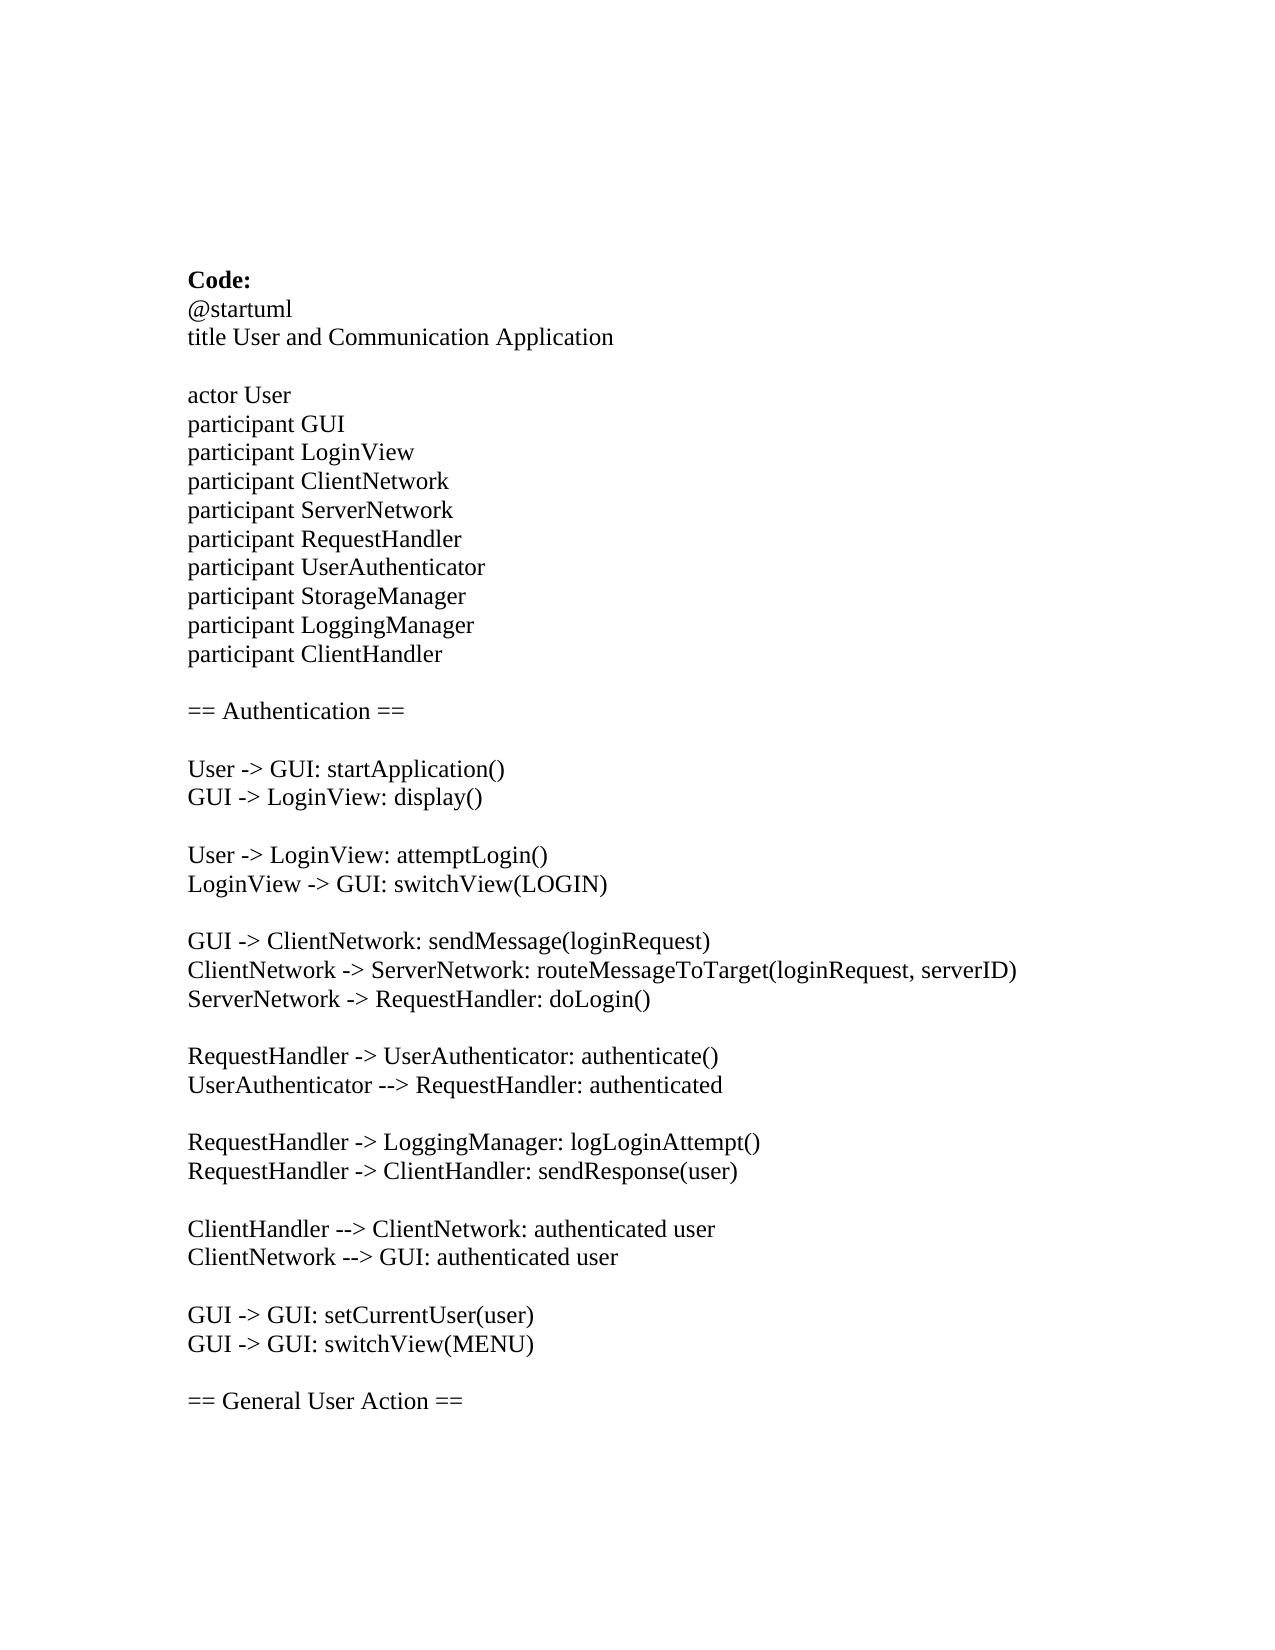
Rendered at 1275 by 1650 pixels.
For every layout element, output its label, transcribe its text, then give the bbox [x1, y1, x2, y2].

text GUI -> ClientNetwork: sendMessage(loginRequest) [187, 926, 1087, 955]
text GUI -> GUI: switchView(MENU) [187, 1329, 1087, 1357]
text ClientNetwork -> ServerNetwork: routeMessageToTarget(loginRequest, serverID) [187, 955, 1087, 984]
text title User and Communication Application [187, 322, 1087, 351]
text User -> GUI: startApplication() [187, 754, 1087, 782]
text actor User [187, 380, 1087, 409]
text participant ClientHandler [187, 639, 1087, 667]
text participant UserAuthenticator [187, 552, 1087, 581]
text participant GUI [187, 409, 1087, 437]
text Code: [187, 265, 1087, 294]
text RequestHandler -> LoggingManager: logLoginAttempt() [187, 1127, 1087, 1156]
text participant ClientNetwork [187, 466, 1087, 495]
text ClientNetwork --> GUI: authenticated user [187, 1242, 1087, 1271]
text participant LoginView [187, 437, 1087, 466]
text LoginView -> GUI: switchView(LOGIN) [187, 869, 1087, 897]
text participant RequestHandler [187, 524, 1087, 552]
text GUI -> LoginView: display() [187, 782, 1087, 811]
text participant ServerNetwork [187, 495, 1087, 524]
text ClientHandler --> ClientNetwork: authenticated user [187, 1214, 1087, 1242]
text == General User Action == [187, 1386, 1087, 1415]
text RequestHandler -> UserAuthenticator: authenticate() [187, 1041, 1087, 1070]
text RequestHandler -> ClientHandler: sendResponse(user) [187, 1156, 1087, 1185]
text UserAuthenticator --> RequestHandler: authenticated [187, 1070, 1087, 1099]
text participant LoggingManager [187, 610, 1087, 639]
text == Authentication == [187, 696, 1087, 725]
text ServerNetwork -> RequestHandler: doLogin() [187, 984, 1087, 1012]
text GUI -> GUI: setCurrentUser(user) [187, 1300, 1087, 1329]
text User -> LoginView: attemptLogin() [187, 840, 1087, 869]
text participant StorageManager [187, 581, 1087, 610]
text @startuml [187, 294, 1087, 322]
